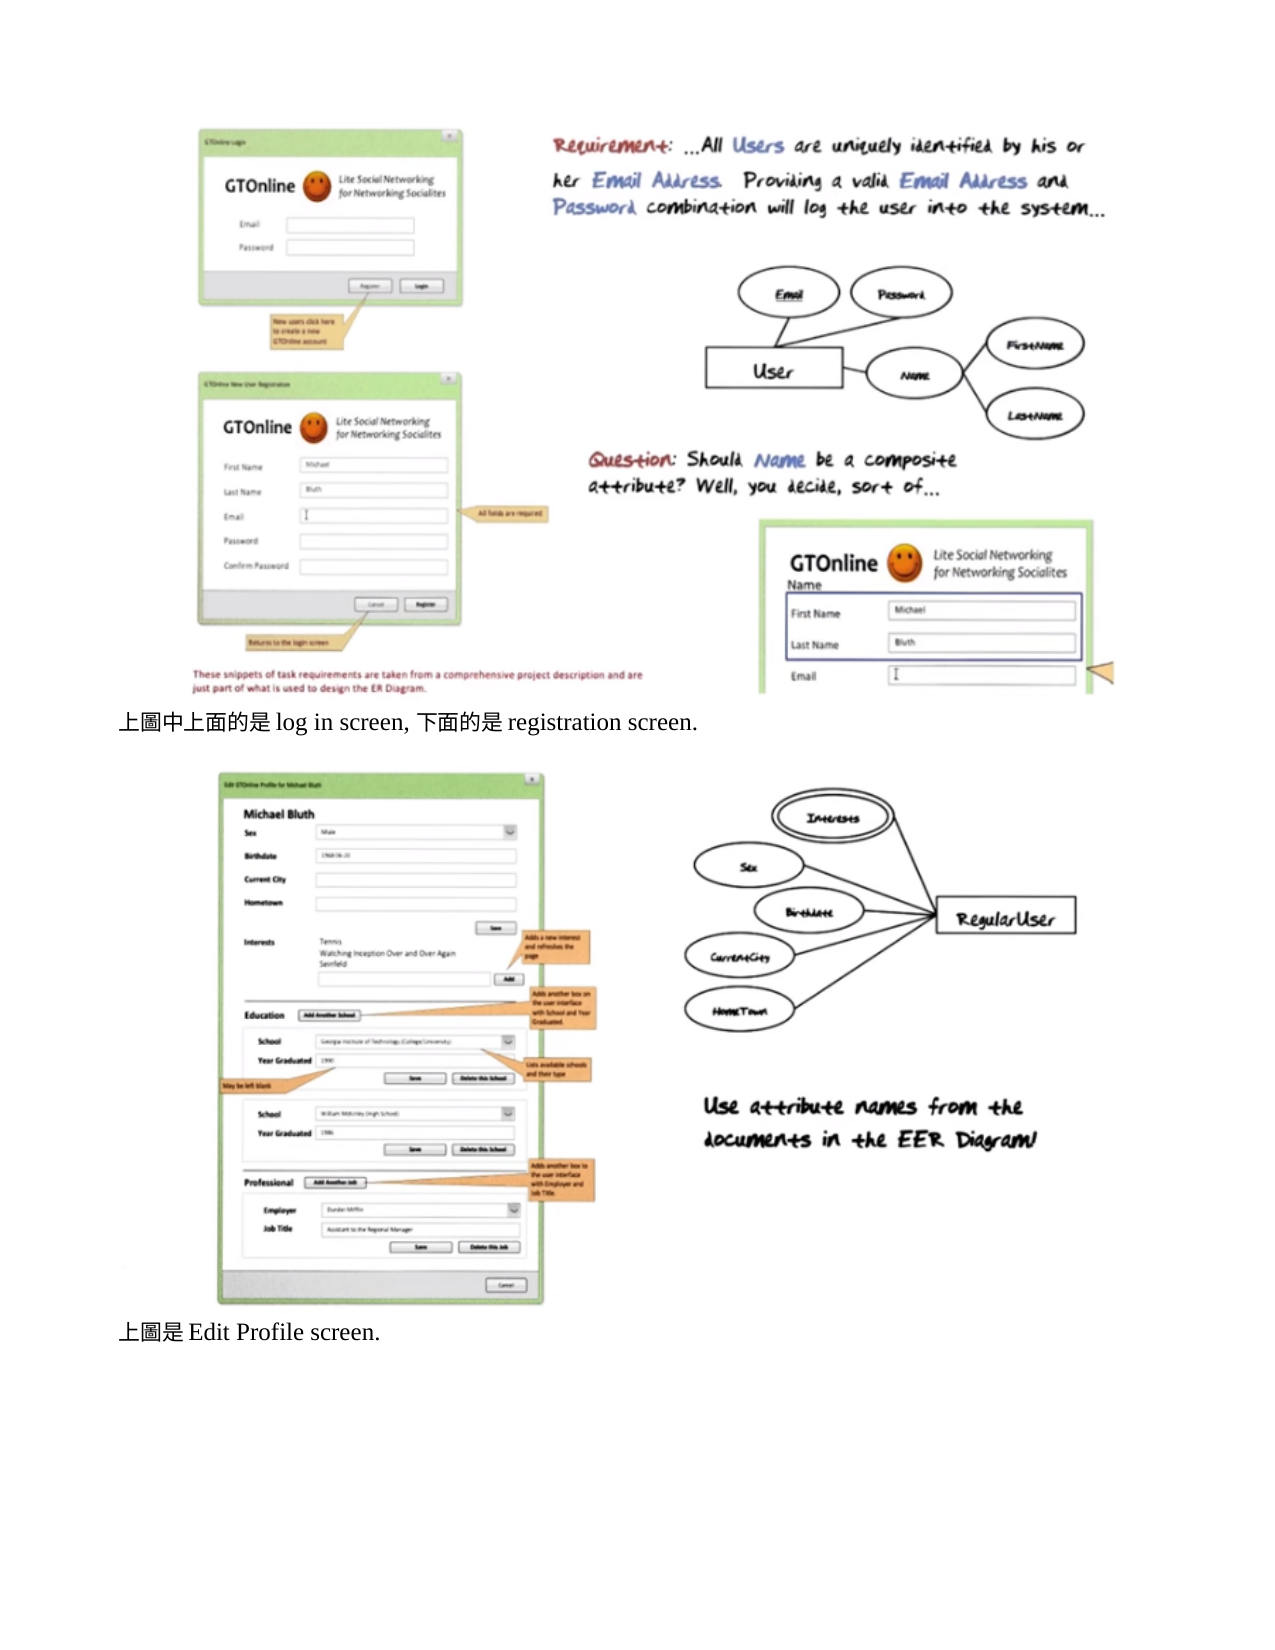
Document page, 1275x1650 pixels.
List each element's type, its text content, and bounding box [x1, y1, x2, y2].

text 上圖中上面的是log in screen, 下面的是registration screen. [118, 705, 1157, 736]
text 上圖是Edit Profile screen. [118, 1315, 1157, 1347]
picture [118, 118, 1157, 705]
picture [118, 765, 1157, 1315]
